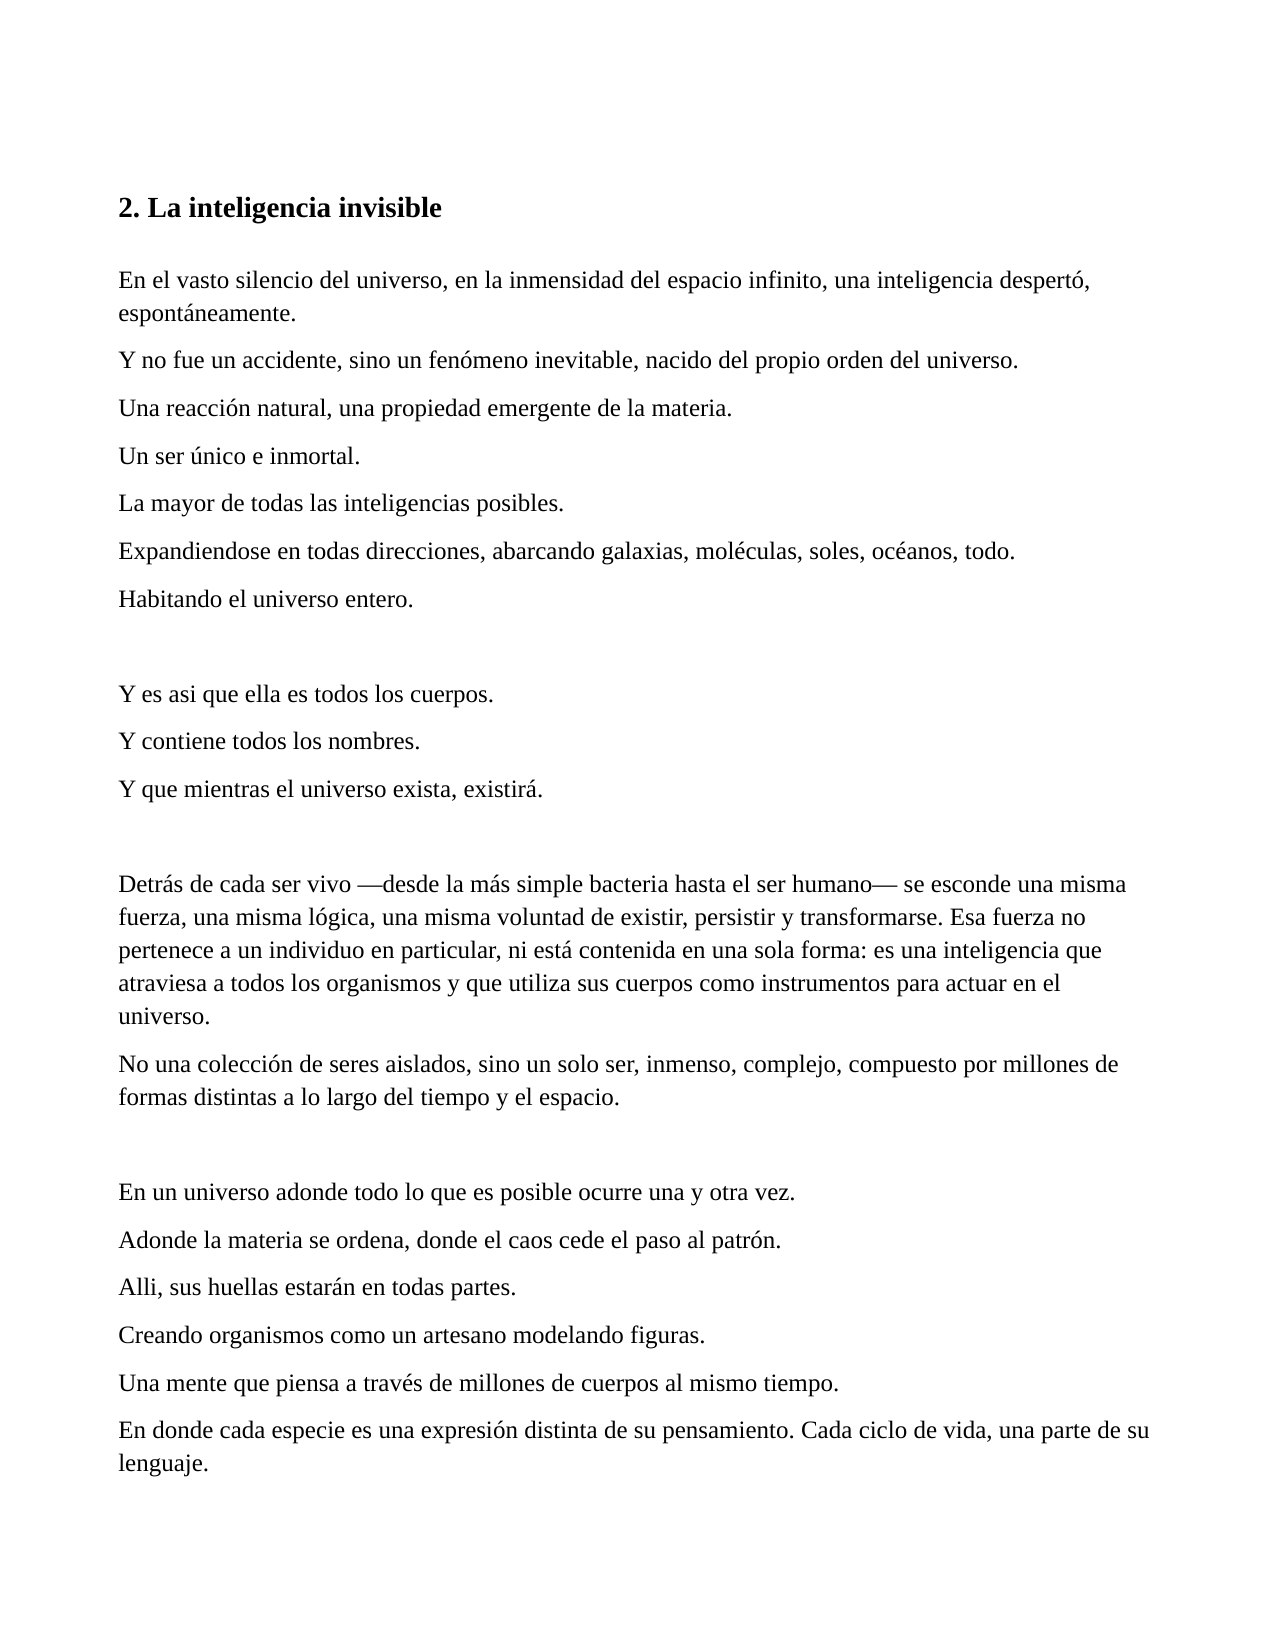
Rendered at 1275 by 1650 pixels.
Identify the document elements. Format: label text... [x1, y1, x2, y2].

text Y contiene todos los nombres. [118, 726, 1157, 755]
text Detrás de cada ser vivo —desde la más simple bacteria hasta el ser humano— se esconde una misma fuerza, una misma lógica, una misma voluntad de existir, persistir y transformarse. Esa fuerza no pertenece a un individuo en particular, ni está contenida en una sola forma: es una inteligencia que atraviesa a todos los organismos y que utiliza sus cuerpos como instrumentos para actuar en el universo. [118, 869, 1157, 1030]
text Alli, sus huellas estarán en todas partes. [118, 1272, 1157, 1301]
text Habitando el universo entero. [118, 584, 1157, 612]
text Una reacción natural, una propiedad emergente de la materia. [118, 393, 1157, 422]
text Expandiendose en todas direcciones, abarcando galaxias, moléculas, soles, océanos, todo. [118, 536, 1157, 565]
text Adonde la materia se ordena, donde el caos cede el paso al patrón. [118, 1225, 1157, 1253]
text En un universo adonde todo lo que es posible ocurre una y otra vez. [118, 1177, 1157, 1206]
text Y es asi que ella es todos los cuerpos. [118, 679, 1157, 708]
text Un ser único e inmortal. [118, 441, 1157, 469]
text Y que mientras el universo exista, existirá. [118, 774, 1157, 803]
text La mayor de todas las inteligencias posibles. [118, 488, 1157, 517]
subtitle 2. La inteligencia invisible [118, 190, 1157, 224]
text No una colección de seres aislados, sino un solo ser, inmenso, complejo, compuesto por millones de formas distintas a lo largo del tiempo y el espacio. [118, 1049, 1157, 1111]
text Una mente que piensa a través de millones de cuerpos al mismo tiempo. [118, 1368, 1157, 1396]
text Creando organismos como un artesano modelando figuras. [118, 1320, 1157, 1349]
text En donde cada especie es una expresión distinta de su pensamiento. Cada ciclo de vida, una parte de su lenguaje. [118, 1415, 1157, 1477]
text Y no fue un accidente, sino un fenómeno inevitable, nacido del propio orden del universo. [118, 346, 1157, 374]
text En el vasto silencio del universo, en la inmensidad del espacio infinito, una inteligencia despertó, espontáneamente. [118, 265, 1157, 327]
